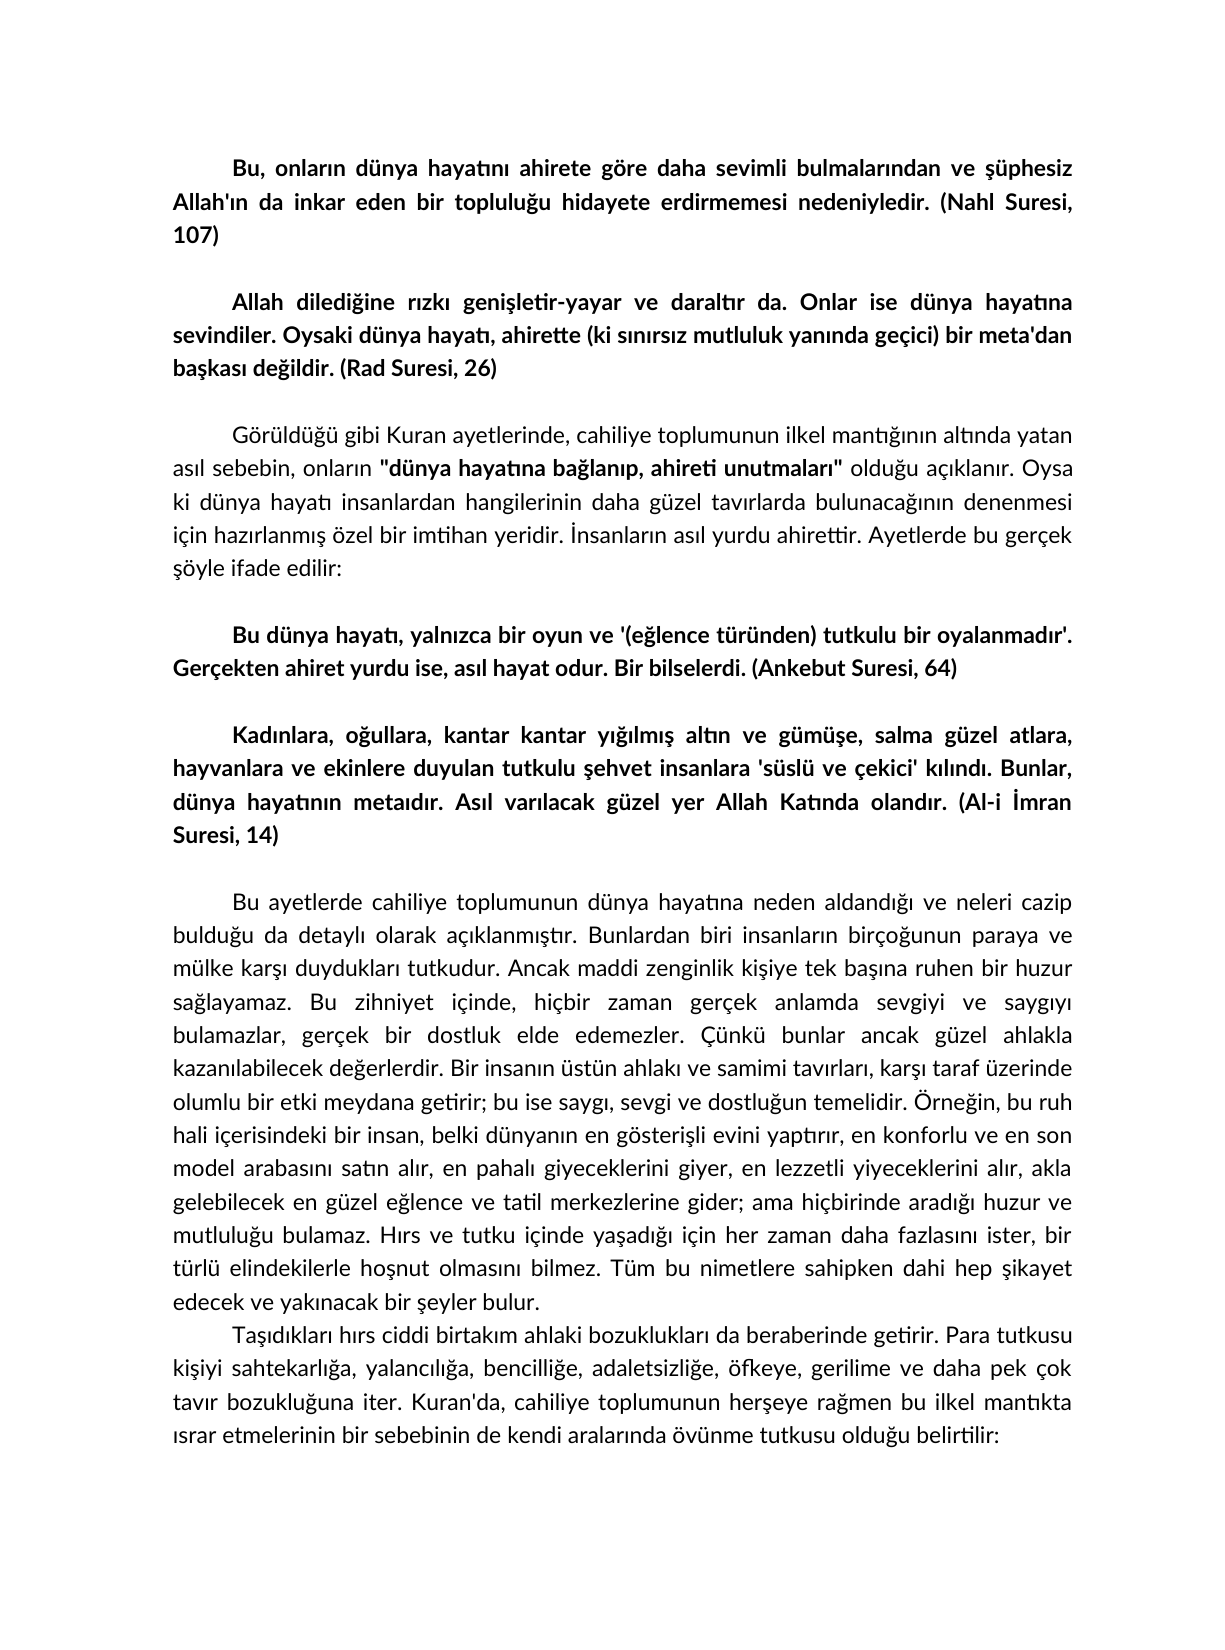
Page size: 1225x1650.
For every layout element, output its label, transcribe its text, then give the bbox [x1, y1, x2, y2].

text Bu ayetlerde cahiliye toplumunun dünya hayatına neden aldandığı ve neleri cazip bulduğu da detaylı olarak açıklanmıştır. Bunlardan biri insanların birçoğunun paraya ve mülke karşı duydukları tutkudur. Ancak maddi zenginlik kişiye tek başına ruhen bir huzur sağlayamaz. Bu zihniyet içinde, hiçbir zaman gerçek anlamda sevgiyi ve saygıyı bulamazlar, gerçek bir dostluk elde edemezler. Çünkü bunlar ancak güzel ahlakla kazanılabilecek değerlerdir. Bir insanın üstün ahlakı ve samimi tavırları, karşı taraf üzerinde olumlu bir etki meydana getirir; bu ise saygı, sevgi ve dostluğun temelidir. Örneğin, bu ruh hali içerisindeki bir insan, belki dünyanın en gösterişli evini yaptırır, en konforlu ve en son model arabasını satın alır, en pahalı giyeceklerini giyer, en lezzetli yiyeceklerini alır, akla gelebilecek en güzel eğlence ve tatil merkezlerine gider; ama hiçbirinde aradığı huzur ve mutluluğu bulamaz. Hırs ve tutku içinde yaşadığı için her zaman daha fazlasını ister, bir türlü elindekilerle hoşnut olmasını bilmez. Tüm bu nimetlere sahipken dahi hep şikayet edecek ve yakınacak bir şeyler bulur. [173, 883, 1073, 1317]
text Görüldüğü gibi Kuran ayetlerinde, cahiliye toplumunun ilkel mantığının altında yatan asıl sebebin, onların "dünya hayatına bağlanıp, ahireti unutmaları" olduğu açıklanır. Oysa ki dünya hayatı insanlardan hangilerinin daha güzel tavırlarda bulunacağının denenmesi için hazırlanmış özel bir imtihan yeridir. İnsanların asıl yurdu ahirettir. Ayetlerde bu gerçek şöyle ifade edilir: [173, 417, 1073, 583]
text Bu dünya hayatı, yalnızca bir oyun ve '(eğlence türünden) tutkulu bir oyalanmadır'. Gerçekten ahiret yurdu ise, asıl hayat odur. Bir bilselerdi. (Ankebut Suresi, 64) [173, 617, 1073, 683]
text Bu, onların dünya hayatını ahirete göre daha sevimli bulmalarından ve şüphesiz Allah'ın da inkar eden bir topluluğu hidayete erdirmemesi nedeniyledir. (Nahl Suresi, 107) [173, 150, 1073, 250]
text Kadınlara, oğullara, kantar kantar yığılmış altın ve gümüşe, salma güzel atlara, hayvanlara ve ekinlere duyulan tutkulu şehvet insanlara 'süslü ve çekici' kılındı. Bunlar, dünya hayatının metaıdır. Asıl varılacak güzel yer Allah Katında olandır. (Al-i İmran Suresi, 14) [173, 717, 1073, 850]
text Taşıdıkları hırs ciddi birtakım ahlaki bozuklukları da beraberinde getirir. Para tutkusu kişiyi sahtekarlığa, yalancılığa, bencilliğe, adaletsizliğe, öfkeye, gerilime ve daha pek çok tavır bozukluğuna iter. Kuran'da, cahiliye toplumunun herşeye rağmen bu ilkel mantıkta ısrar etmelerinin bir sebebinin de kendi aralarında övünme tutkusu olduğu belirtilir: [173, 1317, 1073, 1450]
text Allah dilediğine rızkı genişletir-yayar ve daraltır da. Onlar ise dünya hayatına sevindiler. Oysaki dünya hayatı, ahirette (ki sınırsız mutluluk yanında geçici) bir meta'dan başkası değildir. (Rad Suresi, 26) [173, 283, 1073, 383]
